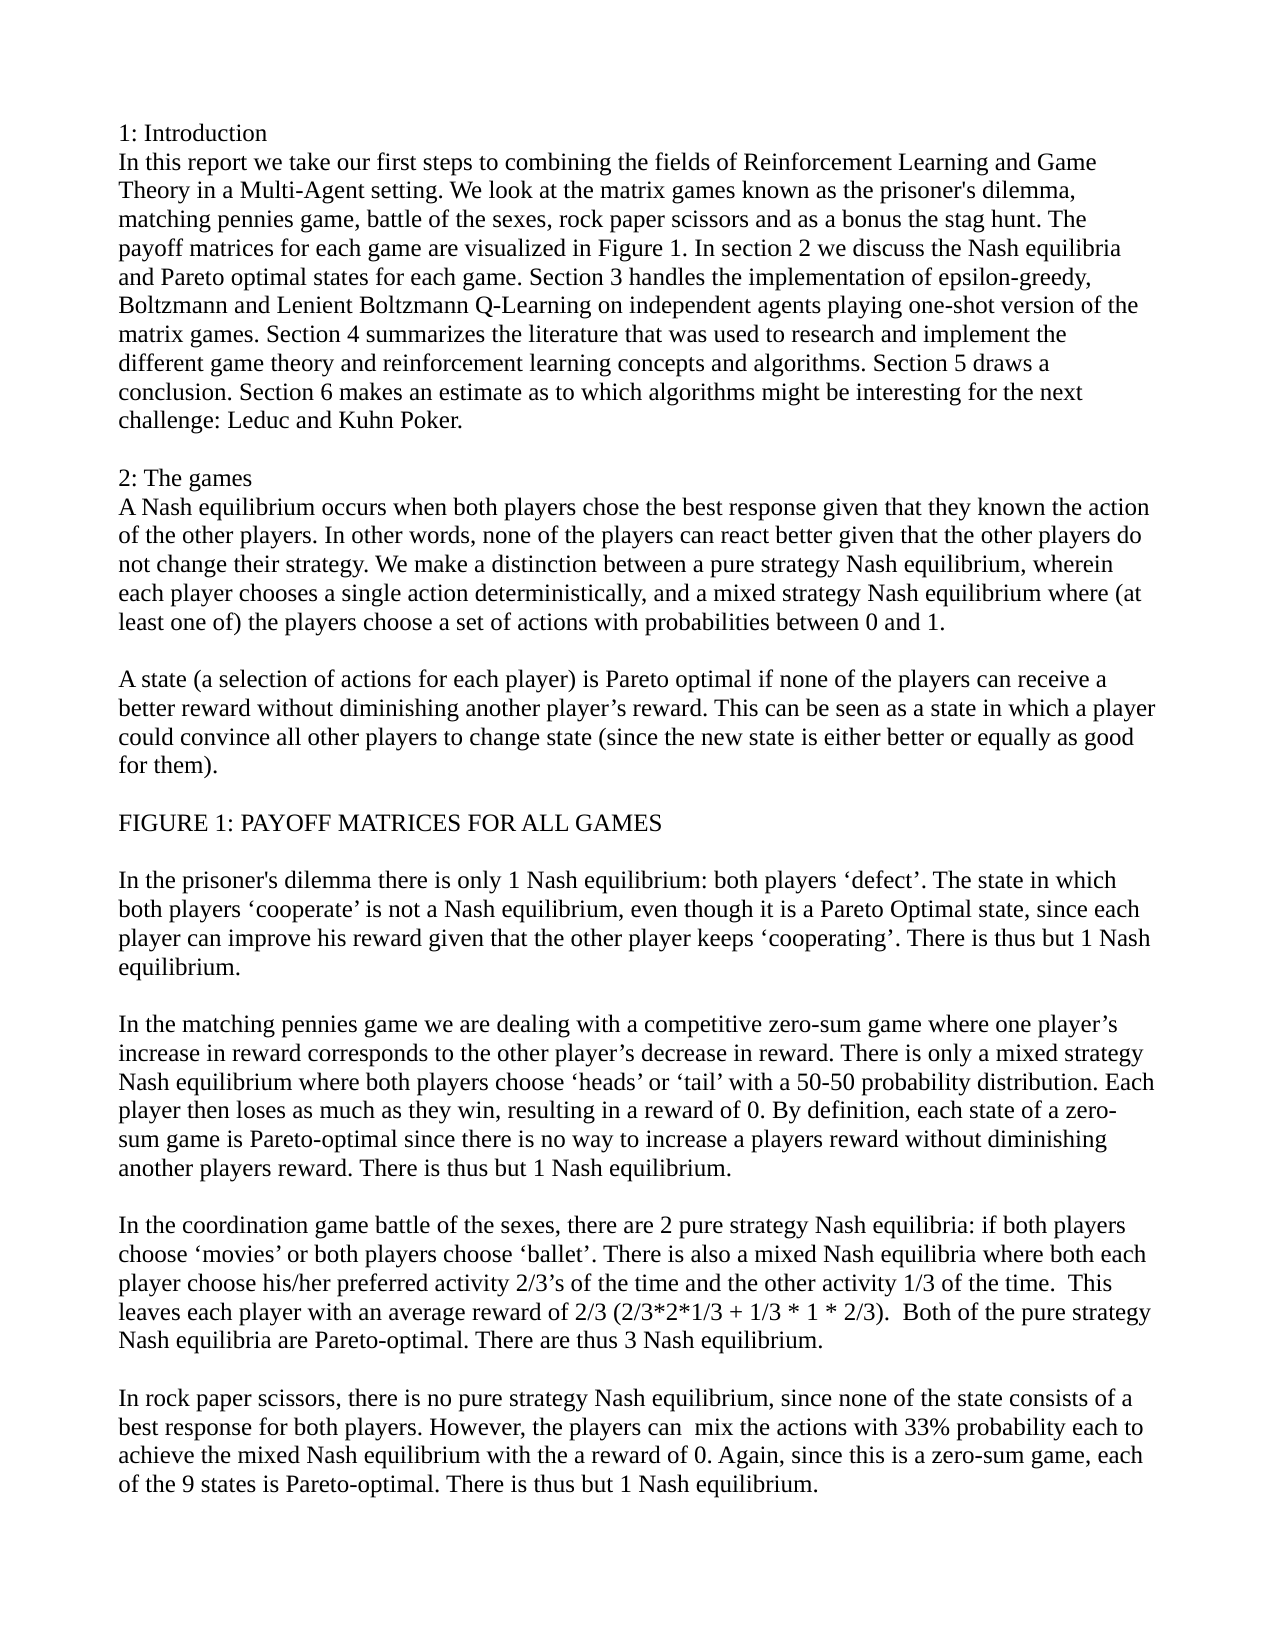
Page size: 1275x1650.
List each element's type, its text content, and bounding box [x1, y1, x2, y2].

text In the coordination game battle of the sexes, there are 2 pure strategy Nash equilibria: if both players choose ‘movies’ or both players choose ‘ballet’. There is also a mixed Nash equilibria where both each player choose his/her preferred activity 2/3’s of the time and the other activity 1/3 of the time. This leaves each player with an average reward of 2/3 (2/3*2*1/3 + 1/3 * 1 * 2/3). Both of the pure strategy Nash equilibria are Pareto-optimal. There are thus 3 Nash equilibrium. [118, 1211, 1157, 1354]
text 2: The games [118, 463, 1157, 492]
text In rock paper scissors, there is no pure strategy Nash equilibrium, since none of the state consists of a best response for both players. However, the players can mix the actions with 33% probability each to achieve the mixed Nash equilibrium with the a reward of 0. Again, since this is a zero-sum game, each of the 9 states is Pareto-optimal. There is thus but 1 Nash equilibrium. [118, 1383, 1157, 1498]
text In the prisoner's dilemma there is only 1 Nash equilibrium: both players ‘defect’. The state in which both players ‘cooperate’ is not a Nash equilibrium, even though it is a Pareto Optimal state, since each player can improve his reward given that the other player keeps ‘cooperating’. There is thus but 1 Nash equilibrium. [118, 866, 1157, 981]
text In this report we take our first steps to combining the fields of Reinforcement Learning and Game Theory in a Multi-Agent setting. We look at the matrix games known as the prisoner's dilemma, matching pennies game, battle of the sexes, rock paper scissors and as a bonus the stag hunt. The payoff matrices for each game are visualized in Figure 1. In section 2 we discuss the Nash equilibria and Pareto optimal states for each game. Section 3 handles the implementation of epsilon-greedy, Boltzmann and Lenient Boltzmann Q-Learning on independent agents playing one-shot version of the matrix games. Section 4 summarizes the literature that was used to research and implement the different game theory and reinforcement learning concepts and algorithms. Section 5 draws a conclusion. Section 6 makes an estimate as to which algorithms might be interesting for the next challenge: Leduc and Kuhn Poker. [118, 147, 1157, 434]
text A Nash equilibrium occurs when both players chose the best response given that they known the action of the other players. In other words, none of the players can react better given that the other players do not change their strategy. We make a distinction between a pure strategy Nash equilibrium, wherein each player chooses a single action deterministically, and a mixed strategy Nash equilibrium where (at least one of) the players choose a set of actions with probabilities between 0 and 1. [118, 492, 1157, 636]
text A state (a selection of actions for each player) is Pareto optimal if none of the players can receive a better reward without diminishing another player’s reward. This can be seen as a state in which a player could convince all other players to change state (since the new state is either better or equally as good for them). [118, 664, 1157, 779]
text 1: Introduction [118, 118, 1157, 147]
text In the matching pennies game we are dealing with a competitive zero-sum game where one player’s increase in reward corresponds to the other player’s decrease in reward. There is only a mixed strategy Nash equilibrium where both players choose ‘heads’ or ‘tail’ with a 50-50 probability distribution. Each player then loses as much as they win, resulting in a reward of 0. By definition, each state of a zero-sum game is Pareto-optimal since there is no way to increase a players reward without diminishing another players reward. There is thus but 1 Nash equilibrium. [118, 1009, 1157, 1182]
text FIGURE 1: PAYOFF MATRICES FOR ALL GAMES [118, 808, 1157, 837]
